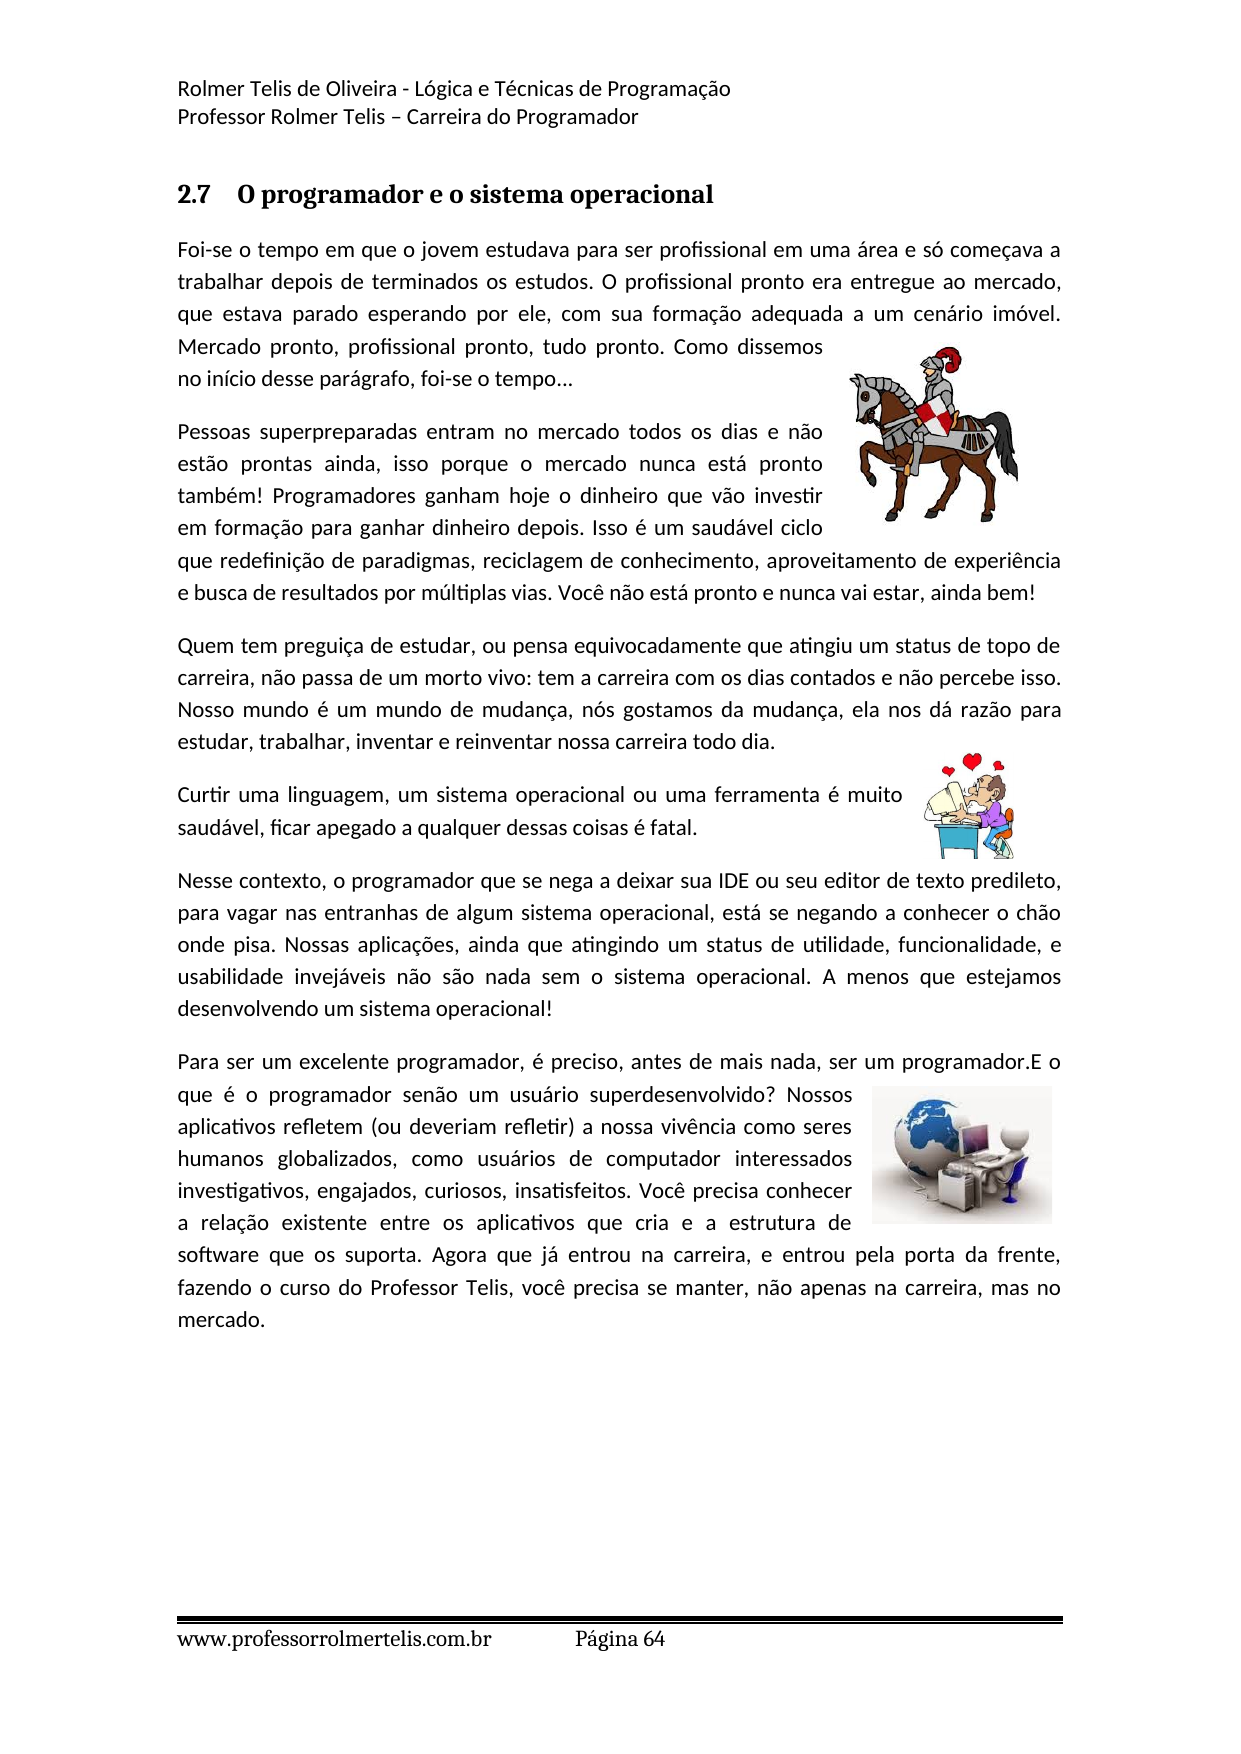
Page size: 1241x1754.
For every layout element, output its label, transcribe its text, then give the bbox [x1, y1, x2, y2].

picture [922, 752, 1014, 859]
text Pessoas superpreparadas entram no mercado todos os dias e não estão prontas ainda, isso porque o mercado nunca está pronto também! Programadores ganham hoje o dinheiro que vão investir em formação para ganhar dinheiro depois. Isso é um saudável ciclo que redefinição de paradigmas, reciclagem de conhecimento, aproveitamento de experiência e busca de resultados por múltiplas vias. Você não está pronto e nunca vai estar, ainda bem! [177, 417, 1063, 606]
text Nesse contexto, o programador que se nega a deixar sua IDE ou seu editor de texto predileto, para vagar nas entranhas de algum sistema operacional, está se negando a conhecer o chão onde pisa. Nossas aplicações, ainda que atingindo um status de utilidade, funcionalidade, e usabilidade invejáveis não são nada sem o sistema operacional. A menos que estejamos desenvolvendo um sistema operacional! [177, 866, 1063, 1022]
subtitle O programador e o sistema operacional [177, 179, 1063, 210]
text [1014, 781, 1063, 841]
text Quem tem preguiça de estudar, ou pensa equivocadamente que atingiu um status de topo de carreira, não passa de um morto vivo: tem a carreira com os dias contados e não percebe isso. Nosso mundo é um mundo de mudança, nós gostamos da mudança, ela nos dá razão para estudar, trabalhar, inventar e reinventar nossa carreira todo dia. [177, 631, 1063, 756]
picture [842, 342, 1026, 526]
text Para ser um excelente programador, é preciso, antes de mais nada, ser um programador.E o que é o programador senão um usuário superdesenvolvido? Nossos aplicativos refletem (ou deveriam refletir) a nossa vivência como seres humanos globalizados, como usuários de computador interessados investigativos, engajados, curiosos, insatisfeitos. Você precisa conhecer a relação existente entre os aplicativos que cria e a estrutura de software que os suporta. Agora que já entrou na carreira, e entrou pela porta da frente, fazendo o curso do Professor Telis, você precisa se manter, não apenas na carreira, mas no mercado. [177, 1047, 1063, 1333]
text Curtir uma linguagem, um sistema operacional ou uma ferramenta é muito saudável, ficar apegado a qualquer dessas coisas é fatal. [177, 781, 922, 841]
text Foi-se o tempo em que o jovem estudava para ser profissional em uma área e só começava a trabalhar depois de terminados os estudos. O profissional pronto era entregue ao mercado, que estava parado esperando por ele, com sua formação adequada a um cenário imóvel. Mercado pronto, profissional pronto, tudo pronto. Como dissemos no início desse parágrafo, foi-se o tempo... [177, 235, 1063, 392]
picture [872, 1086, 1053, 1224]
